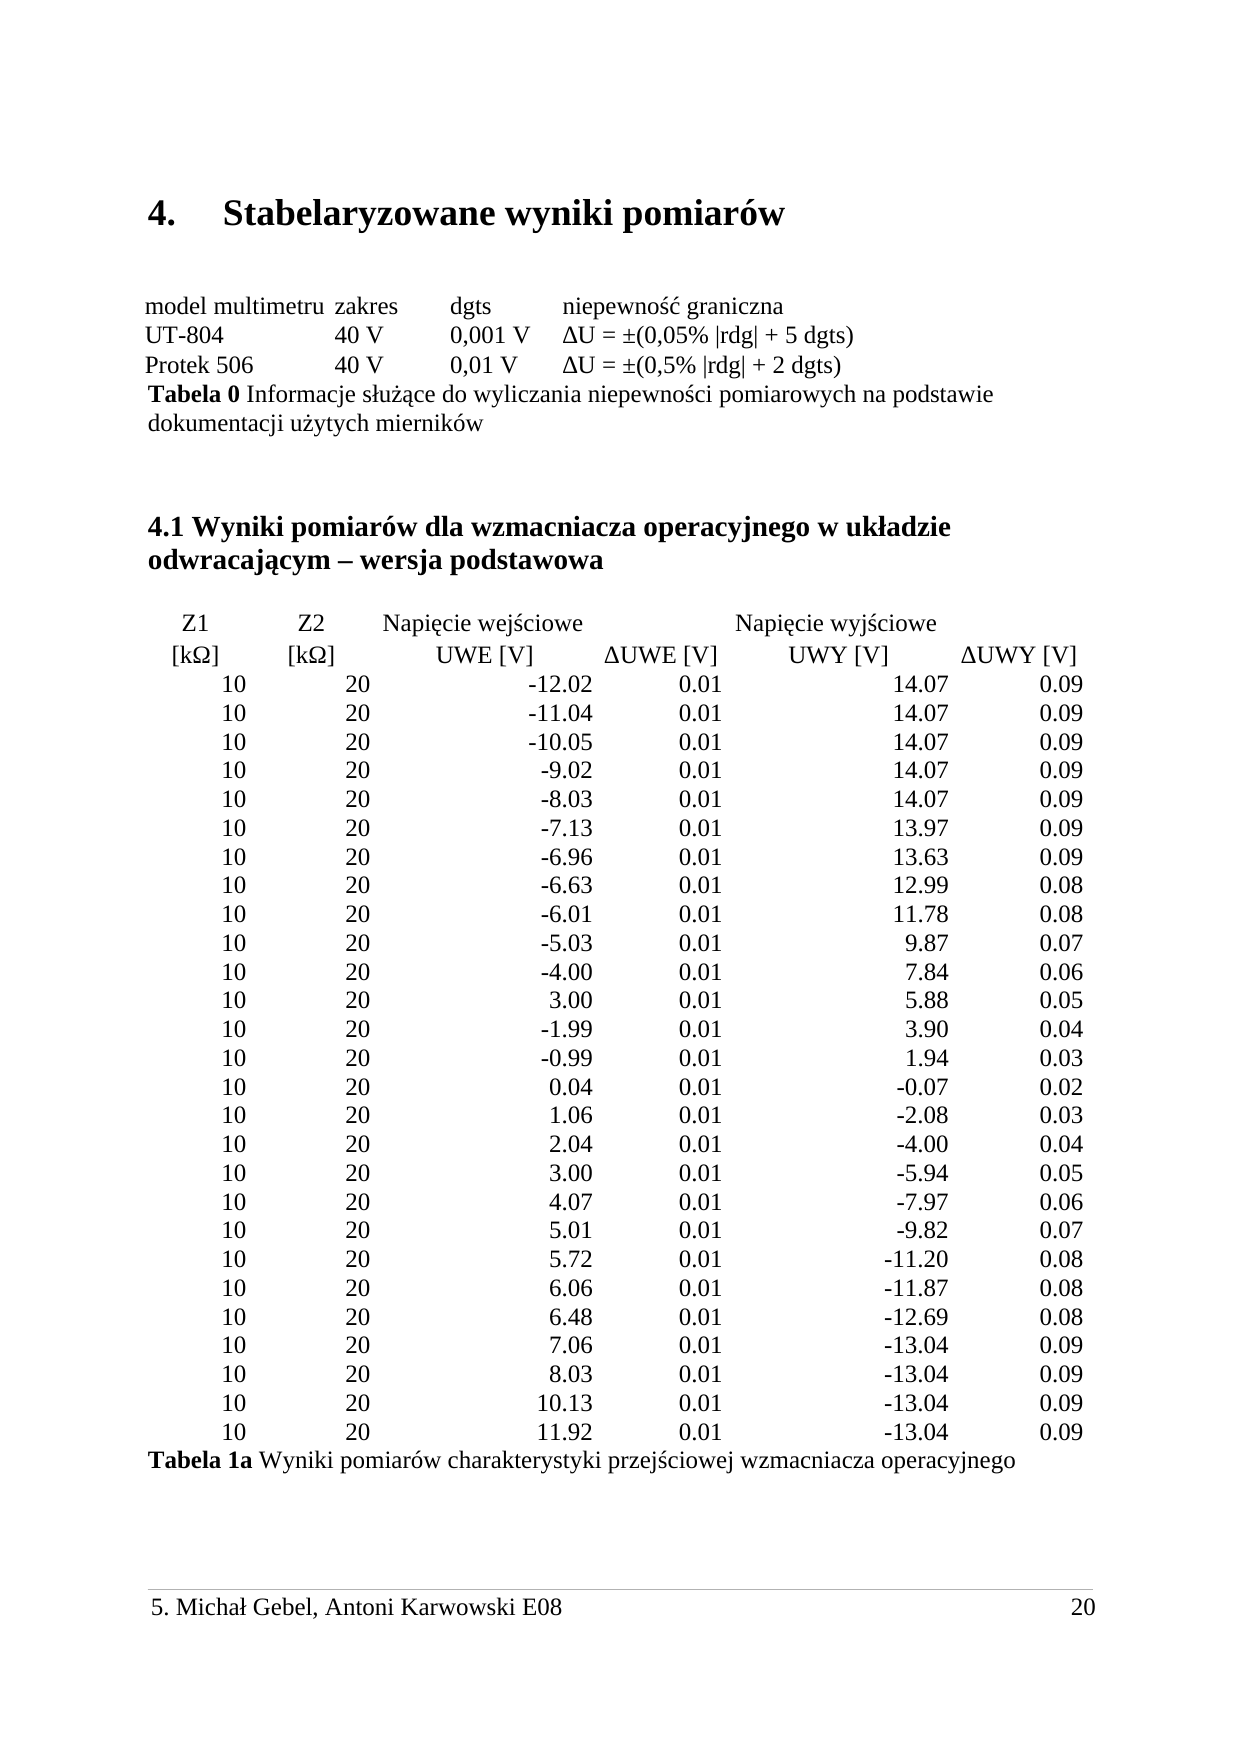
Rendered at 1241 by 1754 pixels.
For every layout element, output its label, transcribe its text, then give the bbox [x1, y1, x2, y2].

table_cell 11,78 [726, 899, 951, 928]
table_cell 10 [141, 957, 249, 985]
table_header dgts [447, 291, 559, 320]
table_cell -11,87 [726, 1273, 951, 1302]
table_cell 20 [249, 727, 373, 755]
table_cell 2,04 [373, 1129, 596, 1158]
text 4.1 Wyniki pomiarów dla wzmacniacza operacyjnego w układzie odwracającym – wersja podstawowa [148, 509, 1093, 576]
table_cell 10 [141, 1388, 249, 1417]
table_cell 10 [141, 870, 249, 899]
table_header niepewność graniczna [559, 291, 931, 320]
table_cell 20 [249, 1187, 373, 1215]
table_cell 0,08 [951, 870, 1086, 899]
table_cell -6,63 [373, 870, 596, 899]
table_cell 1,94 [726, 1043, 951, 1072]
table_cell 0,08 [951, 1273, 1086, 1302]
table_cell 40 V [331, 320, 447, 349]
table_cell 0,01 [596, 813, 726, 842]
table_header model multimetru [141, 291, 331, 320]
table_cell 0,01 [596, 1100, 726, 1129]
table_cell 0,01 [596, 1388, 726, 1417]
table_cell 0,09 [951, 784, 1086, 813]
table_cell 11,92 [373, 1417, 596, 1445]
table_cell 0,06 [951, 1187, 1086, 1215]
table_cell 40 V [331, 349, 447, 379]
table_header zakres [331, 291, 447, 320]
table_cell 0,01 [596, 1187, 726, 1215]
table_cell 20 [249, 899, 373, 928]
text Tabela 1a Wyniki pomiarów charakterystyki przejściowej wzmacniacza operacyjnego [148, 1445, 1093, 1474]
table_cell 0,03 [951, 1100, 1086, 1129]
table_cell 0,05 [951, 1158, 1086, 1187]
table_cell 10 [141, 1330, 249, 1359]
table_header Napięcie wyjściowe [726, 605, 951, 637]
table_cell 0,01 [596, 899, 726, 928]
table_cell 20 [249, 1215, 373, 1244]
table_cell -4,00 [726, 1129, 951, 1158]
table_cell 1,06 [373, 1100, 596, 1129]
text 4. Stabelaryzowane wyniki pomiarów [148, 191, 1093, 234]
table_cell 20 [249, 1330, 373, 1359]
table_cell 0,04 [373, 1072, 596, 1100]
table_cell 0,01 [596, 727, 726, 755]
table_cell 0,07 [951, 1215, 1086, 1244]
table_cell 10 [141, 727, 249, 755]
table_cell -10,05 [373, 727, 596, 755]
table_cell 0,09 [951, 755, 1086, 784]
table_cell -4,00 [373, 957, 596, 985]
table_cell 7,06 [373, 1330, 596, 1359]
table_cell 20 [249, 870, 373, 899]
table_cell Protek 506 [141, 349, 331, 379]
table_cell -11,04 [373, 698, 596, 727]
table_cell 10 [141, 842, 249, 870]
table_cell 3,90 [726, 1014, 951, 1043]
table_cell -1,99 [373, 1014, 596, 1043]
table_cell 20 [249, 1100, 373, 1129]
table_cell 10 [141, 1417, 249, 1445]
table_cell 14,07 [726, 669, 951, 698]
table_cell 6,06 [373, 1273, 596, 1302]
table_cell [kΩ] [141, 637, 249, 669]
table_cell 0,01 [596, 1129, 726, 1158]
table_cell 0,05 [951, 985, 1086, 1014]
table_cell 10 [141, 1158, 249, 1187]
table_header [596, 605, 726, 637]
table_cell 10 [141, 1302, 249, 1330]
table_cell 0,01 [596, 1072, 726, 1100]
table_cell 0,01 [596, 1215, 726, 1244]
table_cell 20 [249, 784, 373, 813]
table_cell 20 [249, 1014, 373, 1043]
table_cell 10 [141, 784, 249, 813]
table_cell 20 [249, 957, 373, 985]
table_cell 10 [141, 985, 249, 1014]
table_cell 0,01 [596, 957, 726, 985]
text Tabela 0 Informacje służące do wyliczania niepewności pomiarowych na podstawie dokumentacji użytych mierników [148, 379, 1093, 437]
table_cell 0,06 [951, 957, 1086, 985]
table_cell 10 [141, 1215, 249, 1244]
table_header Napięcie wejściowe [373, 605, 596, 637]
table_cell 20 [249, 1302, 373, 1330]
table_cell 0,01 [596, 698, 726, 727]
table_cell 5,88 [726, 985, 951, 1014]
table_cell 10,13 [373, 1388, 596, 1417]
table_cell ∆U = ±(0,05% |rdg| + 5 dgts) [559, 320, 931, 349]
table_cell 10 [141, 755, 249, 784]
table_cell 10 [141, 1359, 249, 1388]
table_cell 13,63 [726, 842, 951, 870]
table_cell ∆U = ±(0,5% |rdg| + 2 dgts) [559, 349, 931, 379]
table_cell 0,09 [951, 698, 1086, 727]
table_cell -13,04 [726, 1359, 951, 1388]
table_cell -13,04 [726, 1417, 951, 1445]
table_cell 0,01 [596, 1273, 726, 1302]
table_cell -7,97 [726, 1187, 951, 1215]
table_cell -11,20 [726, 1244, 951, 1273]
table_cell ΔUWE [V] [596, 637, 726, 669]
table_cell 7,84 [726, 957, 951, 985]
table_cell 20 [249, 669, 373, 698]
table_cell 0,08 [951, 899, 1086, 928]
table_cell 20 [249, 1244, 373, 1273]
table_cell 20 [249, 755, 373, 784]
table_cell 20 [249, 1388, 373, 1417]
table_cell 13,97 [726, 813, 951, 842]
table_cell 0,001 V [447, 320, 559, 349]
table_cell 20 [249, 1043, 373, 1072]
table_cell 0,01 [596, 1330, 726, 1359]
table_cell 6,48 [373, 1302, 596, 1330]
table_cell UT-804 [141, 320, 331, 349]
table_cell 0,01 [596, 985, 726, 1014]
table_cell 10 [141, 1072, 249, 1100]
table_cell 10 [141, 1043, 249, 1072]
table_header Z1 [141, 605, 249, 637]
table_cell 20 [249, 1359, 373, 1388]
table_cell -0,99 [373, 1043, 596, 1072]
table_cell UWE [V] [373, 637, 596, 669]
table_cell 0,04 [951, 1129, 1086, 1158]
table_cell 3,00 [373, 985, 596, 1014]
table_cell 10 [141, 1273, 249, 1302]
table_header [951, 605, 1086, 637]
table_cell 12,99 [726, 870, 951, 899]
table_cell 10 [141, 1129, 249, 1158]
table_cell 20 [249, 1129, 373, 1158]
table_cell 5,72 [373, 1244, 596, 1273]
table_cell 0,01 [596, 1158, 726, 1187]
table_cell 0,01 [596, 842, 726, 870]
table_cell 0,01 V [447, 349, 559, 379]
table_cell 20 [249, 985, 373, 1014]
table_cell -5,94 [726, 1158, 951, 1187]
table_cell 20 [249, 698, 373, 727]
table_cell 10 [141, 669, 249, 698]
table_cell 10 [141, 698, 249, 727]
table_cell 0,02 [951, 1072, 1086, 1100]
table_cell 0,01 [596, 669, 726, 698]
table_cell -7,13 [373, 813, 596, 842]
table_cell -0,07 [726, 1072, 951, 1100]
table_cell -13,04 [726, 1330, 951, 1359]
table_cell 10 [141, 899, 249, 928]
table_cell -12,69 [726, 1302, 951, 1330]
table_cell 20 [249, 842, 373, 870]
table_cell 10 [141, 1100, 249, 1129]
table_cell 10 [141, 1187, 249, 1215]
table_cell 20 [249, 1417, 373, 1445]
table_cell 0,09 [951, 1388, 1086, 1417]
table_cell 20 [249, 928, 373, 957]
table_cell 3,00 [373, 1158, 596, 1187]
table_cell 10 [141, 1244, 249, 1273]
table_cell 0,01 [596, 928, 726, 957]
table_cell 14,07 [726, 784, 951, 813]
table_cell 0,04 [951, 1014, 1086, 1043]
table_cell -2,08 [726, 1100, 951, 1129]
table_cell -13,04 [726, 1388, 951, 1417]
table_cell 10 [141, 813, 249, 842]
table_cell -6,96 [373, 842, 596, 870]
table_cell 0,01 [596, 784, 726, 813]
table_cell 0,01 [596, 1043, 726, 1072]
table_cell 0,01 [596, 1417, 726, 1445]
table_cell 20 [249, 813, 373, 842]
table_cell 0,08 [951, 1302, 1086, 1330]
table_cell 0,07 [951, 928, 1086, 957]
table_cell 0,01 [596, 870, 726, 899]
table_cell 0,09 [951, 813, 1086, 842]
table_cell 10 [141, 1014, 249, 1043]
table_cell -9,02 [373, 755, 596, 784]
table_cell -6,01 [373, 899, 596, 928]
table_cell -12,02 [373, 669, 596, 698]
table_cell 0,09 [951, 727, 1086, 755]
table_cell 14,07 [726, 727, 951, 755]
table_cell ΔUWY [V] [951, 637, 1086, 669]
table_cell UWY [V] [726, 637, 951, 669]
table_cell 0,03 [951, 1043, 1086, 1072]
table_cell 0,01 [596, 1244, 726, 1273]
table_cell 4,07 [373, 1187, 596, 1215]
table_cell 0,09 [951, 842, 1086, 870]
table_cell 20 [249, 1072, 373, 1100]
table_cell 0,09 [951, 1359, 1086, 1388]
table_cell 0,09 [951, 1330, 1086, 1359]
table_cell 0,01 [596, 1014, 726, 1043]
table_cell 0,08 [951, 1244, 1086, 1273]
table_cell [kΩ] [249, 637, 373, 669]
table_cell 0,01 [596, 1359, 726, 1388]
table_cell 0,09 [951, 669, 1086, 698]
table_cell 20 [249, 1158, 373, 1187]
table_cell 20 [249, 1273, 373, 1302]
table_cell 0,01 [596, 1302, 726, 1330]
table_cell 14,07 [726, 698, 951, 727]
table_header Z2 [249, 605, 373, 637]
table_cell 5,01 [373, 1215, 596, 1244]
table_cell 0,01 [596, 755, 726, 784]
table_cell 0,09 [951, 1417, 1086, 1445]
table_cell -5,03 [373, 928, 596, 957]
table_cell -9,82 [726, 1215, 951, 1244]
table_cell -8,03 [373, 784, 596, 813]
table_cell 9,87 [726, 928, 951, 957]
table_cell 10 [141, 928, 249, 957]
table_cell 8,03 [373, 1359, 596, 1388]
table_cell 14,07 [726, 755, 951, 784]
